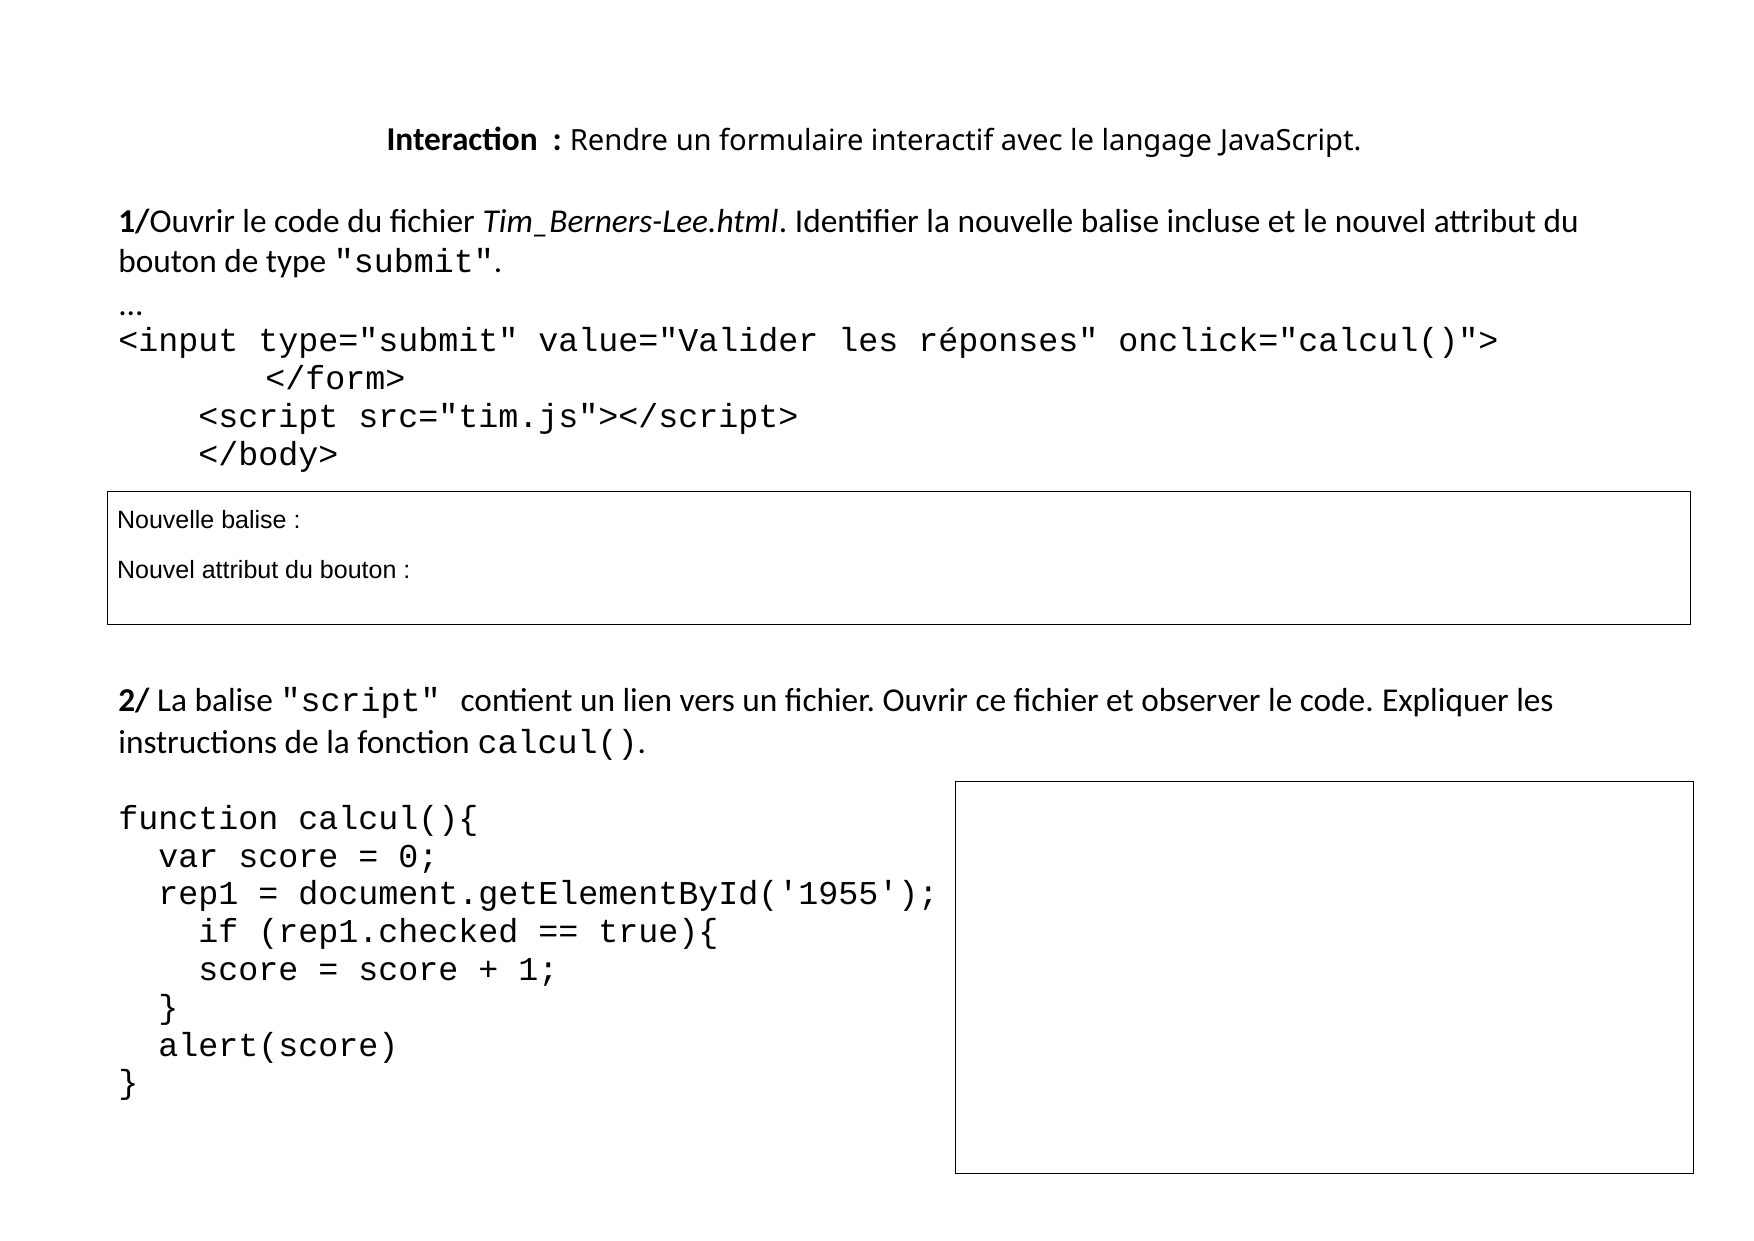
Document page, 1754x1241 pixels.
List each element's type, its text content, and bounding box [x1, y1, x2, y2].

text 1/Ouvrir le code du fichier Tim_Berners-Lee.html. Identifier la nouvelle balise incluse et le nouvel attribut du bouton de type "submit". [118, 200, 1636, 283]
text var score = 0; [118, 839, 955, 877]
text Interaction : Rendre un formulaire interactif avec le langage JavaScript. [118, 118, 1636, 159]
text alert(score) [118, 1028, 955, 1066]
text } [118, 1066, 955, 1104]
text 2/ La balise "script" contient un lien vers un fichier. Ouvrir ce fichier et observer le code. Expliquer les instructions de la fonction calcul(). [118, 679, 1636, 764]
text ... [118, 283, 1636, 324]
text <script src="tim.js"></script> [118, 399, 1636, 437]
text if (rep1.checked == true){ [118, 915, 955, 953]
text function calcul(){ [118, 801, 955, 839]
text </body> [118, 437, 1636, 475]
text score = score + 1; [118, 953, 955, 991]
text rep1 = document.getElementById('1955'); [118, 877, 955, 915]
text } [118, 991, 955, 1028]
text </form> [118, 362, 1636, 399]
text <input type="submit" value="Valider les réponses" onclick="calcul()"> [118, 324, 1636, 362]
